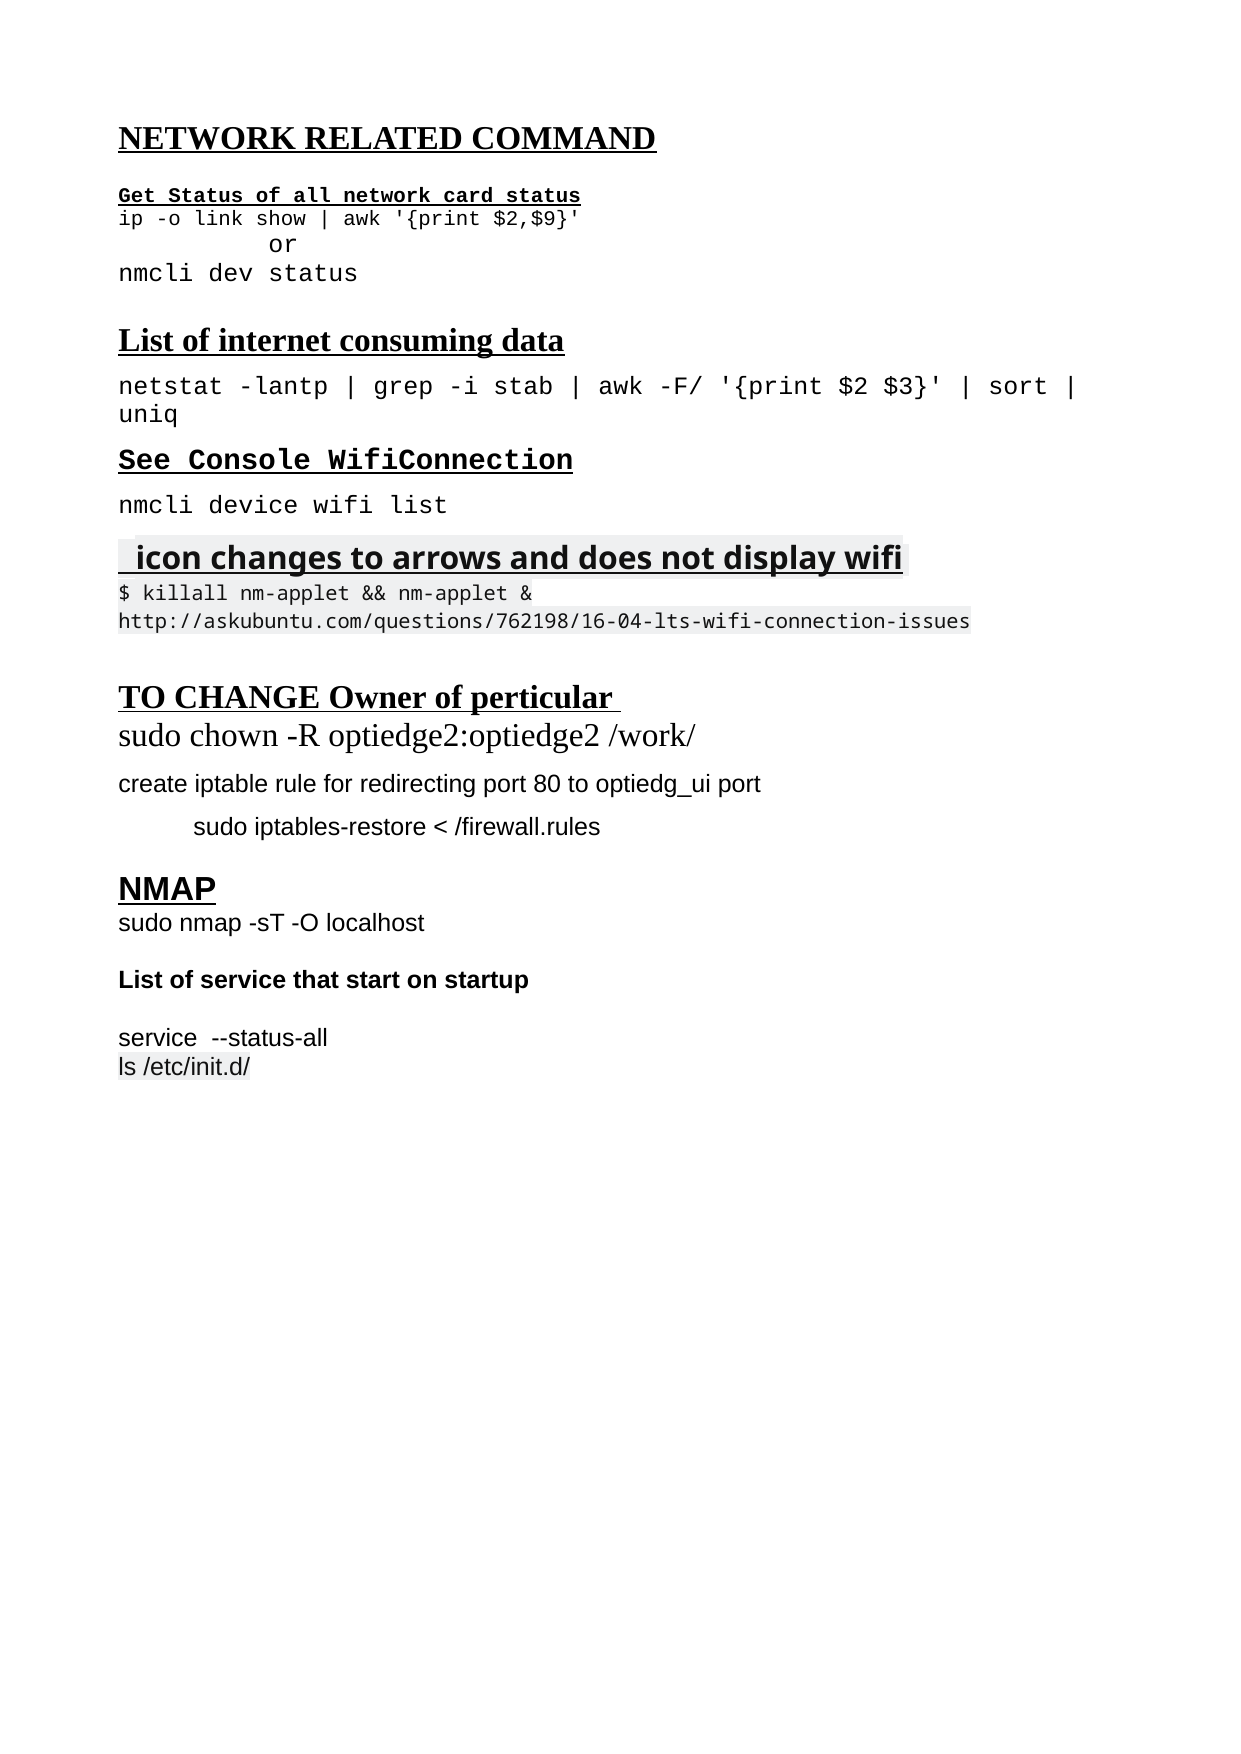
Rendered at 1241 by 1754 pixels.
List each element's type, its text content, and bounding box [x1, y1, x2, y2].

text TO CHANGE Owner of perticular sudo chown -R optiedge2:optiedge2 /work/ [118, 677, 1122, 754]
text NMAP [118, 869, 1122, 908]
text nmcli device wifi list [118, 492, 1122, 521]
text icon changes to arrows and does not display wifi [118, 535, 1122, 579]
text $ killall nm-applet && nm-applet & [118, 579, 1122, 606]
text ip -o link show | awk '{print $2,$9}' [118, 208, 1122, 232]
text List of service that start on startup [118, 965, 1122, 994]
text service --status-all [118, 1023, 1122, 1052]
text netstat -lantp | grep -i stab | awk -F/ '{print $2 $3}' | sort | uniq [118, 374, 1122, 430]
text NETWORK RELATED COMMAND [118, 118, 1122, 156]
text nmcli dev status [118, 260, 1122, 289]
text or [118, 232, 1122, 260]
text create iptable rule for redirecting port 80 to optiedg_ui port [118, 769, 1122, 797]
text See Console WifiConnection [118, 445, 1122, 478]
text sudo iptables-restore < /firewall.rules [118, 812, 1122, 841]
text ls /etc/init.d/ [118, 1052, 1122, 1080]
text sudo nmap -sT -O localhost [118, 908, 1122, 937]
text http://askubuntu.com/questions/762198/16-04-lts-wifi-connection-issues [118, 606, 1122, 634]
text List of internet consuming data [118, 321, 1122, 359]
text Get Status of all network card status [118, 185, 1122, 208]
